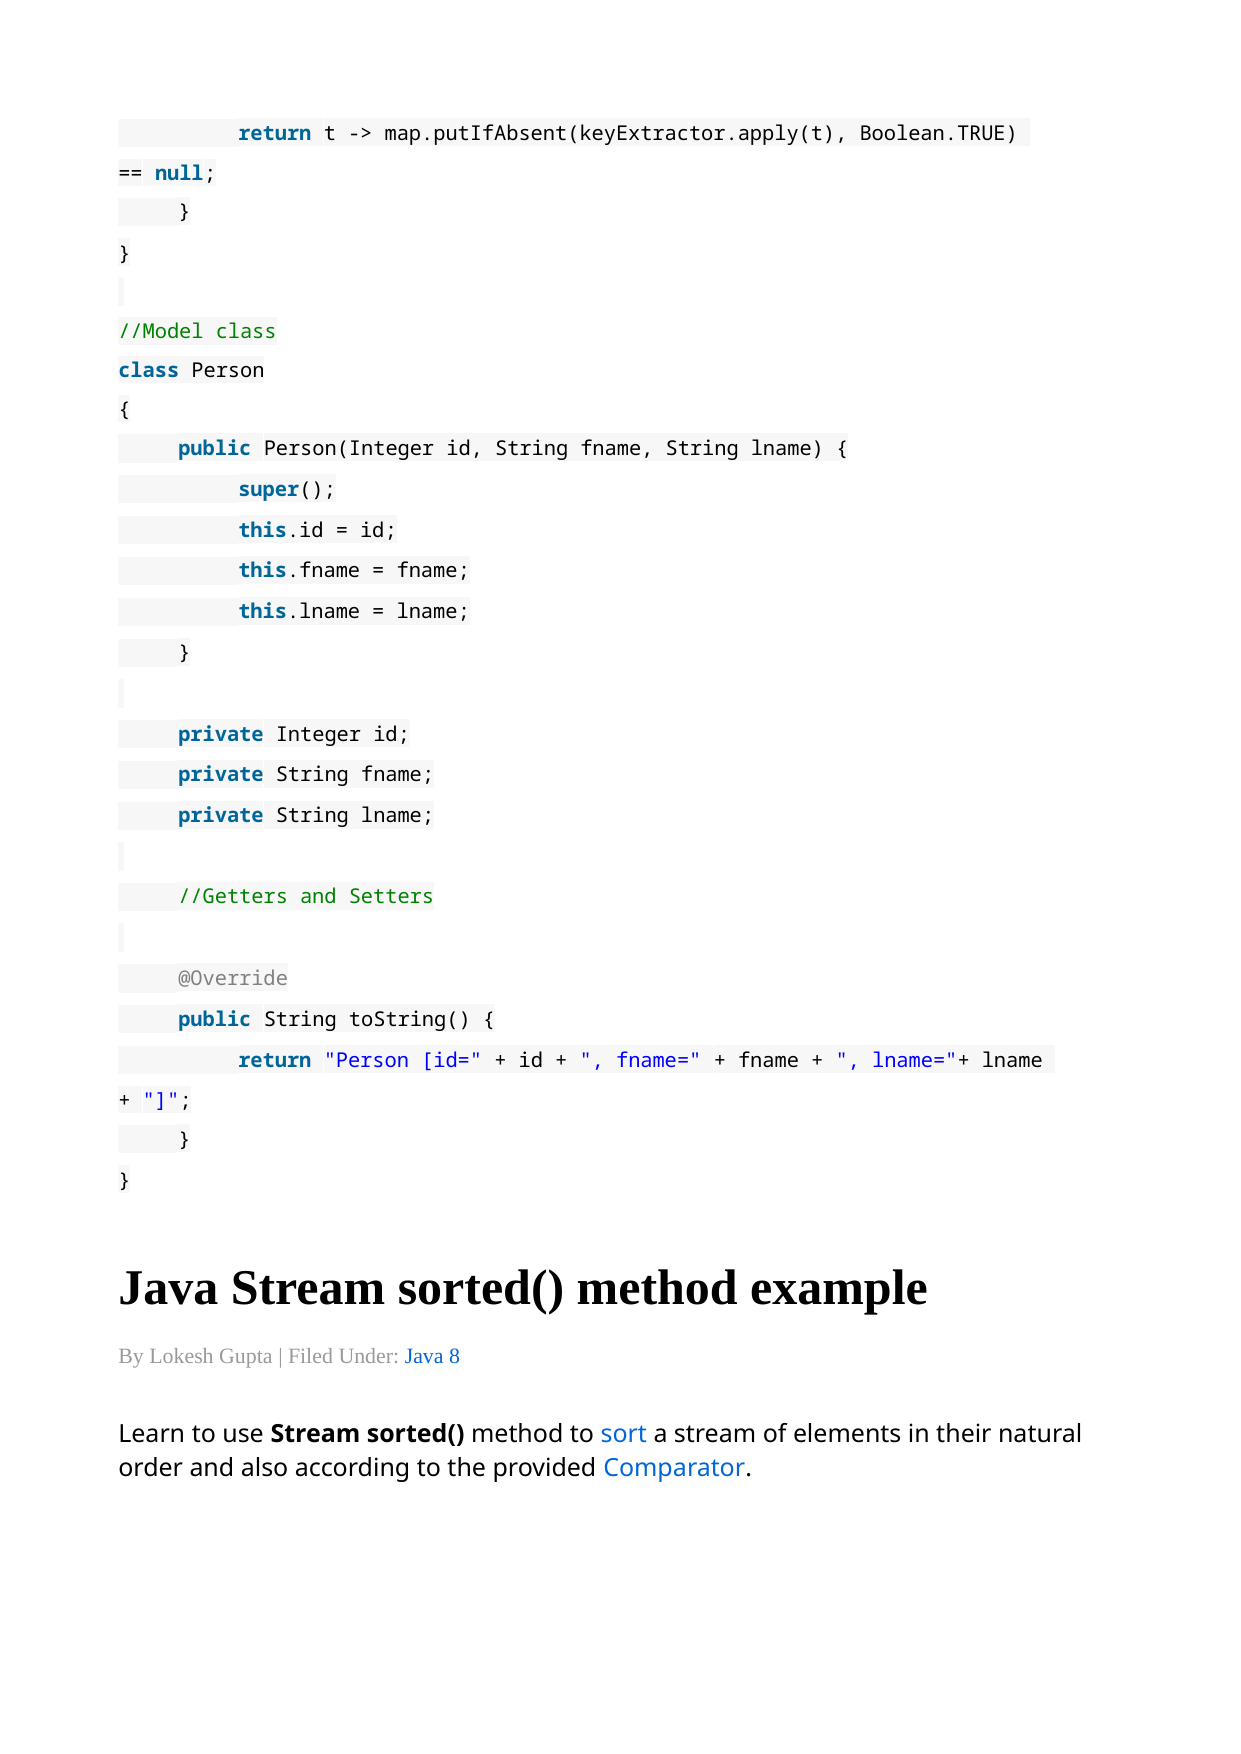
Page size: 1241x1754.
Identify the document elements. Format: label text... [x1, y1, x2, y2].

text //Getters and Setters [118, 882, 1122, 911]
text } [118, 1124, 1122, 1153]
text } [118, 1165, 1122, 1193]
text } [118, 238, 1122, 266]
text this.id = id; [118, 515, 1122, 544]
text //Model class [118, 317, 1122, 345]
text super(); [118, 474, 1122, 503]
text By Lokesh Gupta | Filed Under: Java 8 [118, 1343, 1122, 1368]
text class Person [118, 356, 1122, 383]
text private String lname; [118, 801, 1122, 830]
text Learn to use Stream sorted() method to sort a stream of elements in their natural order and also according to the provided Comparator. [118, 1415, 1122, 1483]
text private Integer id; [118, 719, 1122, 748]
text public Person(Integer id, String fname, String lname) { [118, 433, 1122, 463]
text public String toString() { [118, 1004, 1122, 1033]
text return t -> map.putIfAbsent(keyExtractor.apply(t), Boolean.TRUE) == null; [118, 118, 1122, 186]
text { [118, 394, 1122, 422]
text this.lname = lname; [118, 597, 1122, 626]
text } [118, 197, 1122, 226]
text } [118, 638, 1122, 667]
text private String fname; [118, 760, 1122, 789]
text this.fname = fname; [118, 556, 1122, 585]
subtitle Java Stream sorted() method example [118, 1258, 1122, 1315]
text @Override [118, 963, 1122, 993]
text return "Person [id=" + id + ", fname=" + fname + ", lname="+ lname + "]"; [118, 1045, 1122, 1113]
